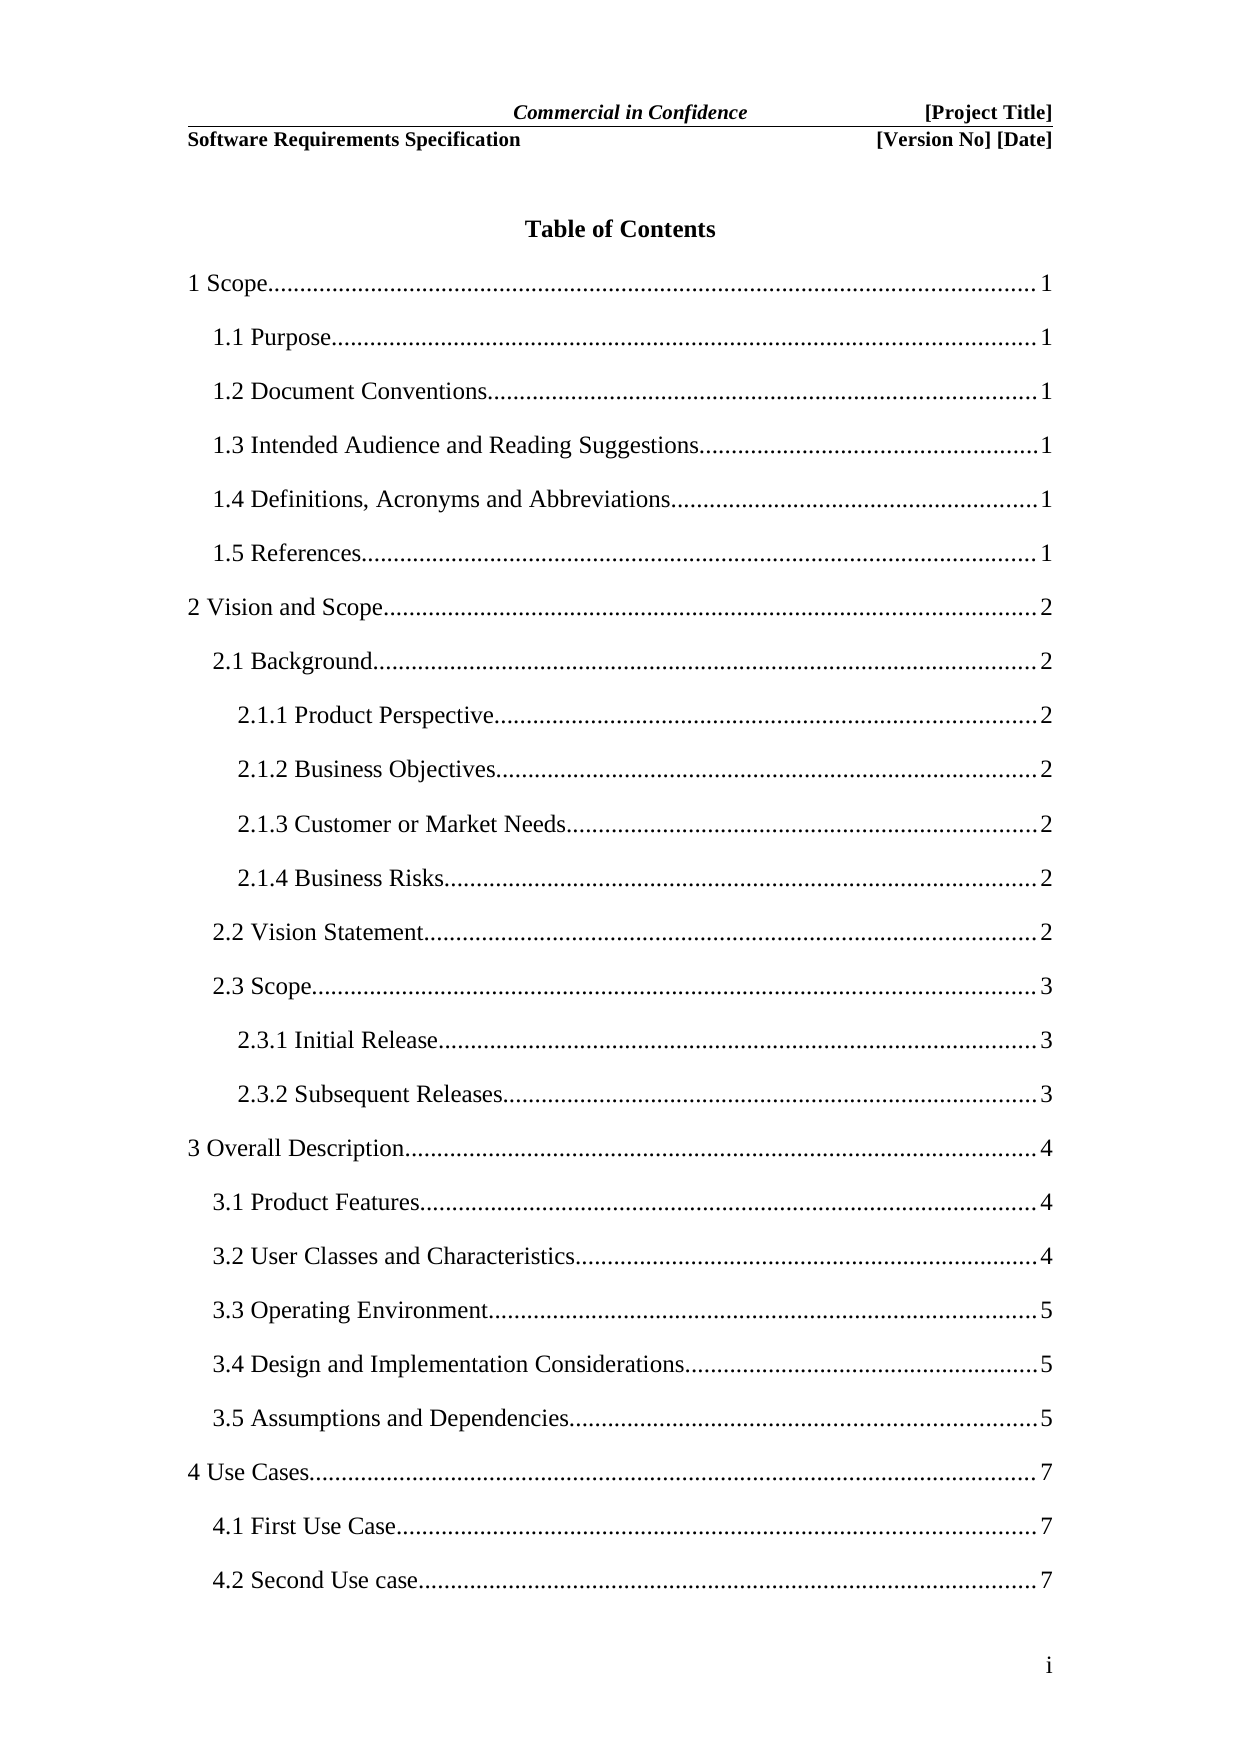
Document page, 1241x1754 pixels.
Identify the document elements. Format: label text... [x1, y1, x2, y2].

text 2.1.2 Business Objectives 2 [237, 754, 1053, 783]
text 4.2 Second Use case 7 [212, 1565, 1053, 1594]
text 3.1 Product Features 4 [212, 1187, 1053, 1216]
text 1.5 References 1 [212, 538, 1053, 567]
text 4.1 First Use Case 7 [212, 1511, 1053, 1540]
text 3.2 User Classes and Characteristics 4 [212, 1241, 1053, 1270]
text 2.3 Scope 3 [212, 971, 1053, 1000]
text 2.3.2 Subsequent Releases 3 [237, 1079, 1053, 1108]
text 3 Overall Description 4 [187, 1133, 1053, 1162]
text 2 Vision and Scope 2 [187, 592, 1053, 621]
text 2.1.1 Product Perspective 2 [237, 700, 1053, 729]
text 2.3.1 Initial Release 3 [237, 1025, 1053, 1054]
text 3.4 Design and Implementation Considerations 5 [212, 1349, 1053, 1378]
text 4 Use Cases 7 [187, 1457, 1053, 1486]
text 1 Scope 1 [187, 268, 1053, 297]
text 1.4 Definitions, Acronyms and Abbreviations 1 [212, 484, 1053, 513]
text 2.2 Vision Statement 2 [212, 917, 1053, 946]
text 1.2 Document Conventions 1 [212, 376, 1053, 405]
text 2.1 Background 2 [212, 646, 1053, 675]
text 1.1 Purpose 1 [212, 322, 1053, 351]
text 3.3 Operating Environment 5 [212, 1295, 1053, 1324]
subtitle Table of Contents [187, 214, 1053, 243]
text 2.1.4 Business Risks 2 [237, 862, 1053, 892]
text 1.3 Intended Audience and Reading Suggestions 1 [212, 430, 1053, 459]
text 3.5 Assumptions and Dependencies 5 [212, 1403, 1053, 1432]
text 2.1.3 Customer or Market Needs 2 [237, 808, 1053, 837]
